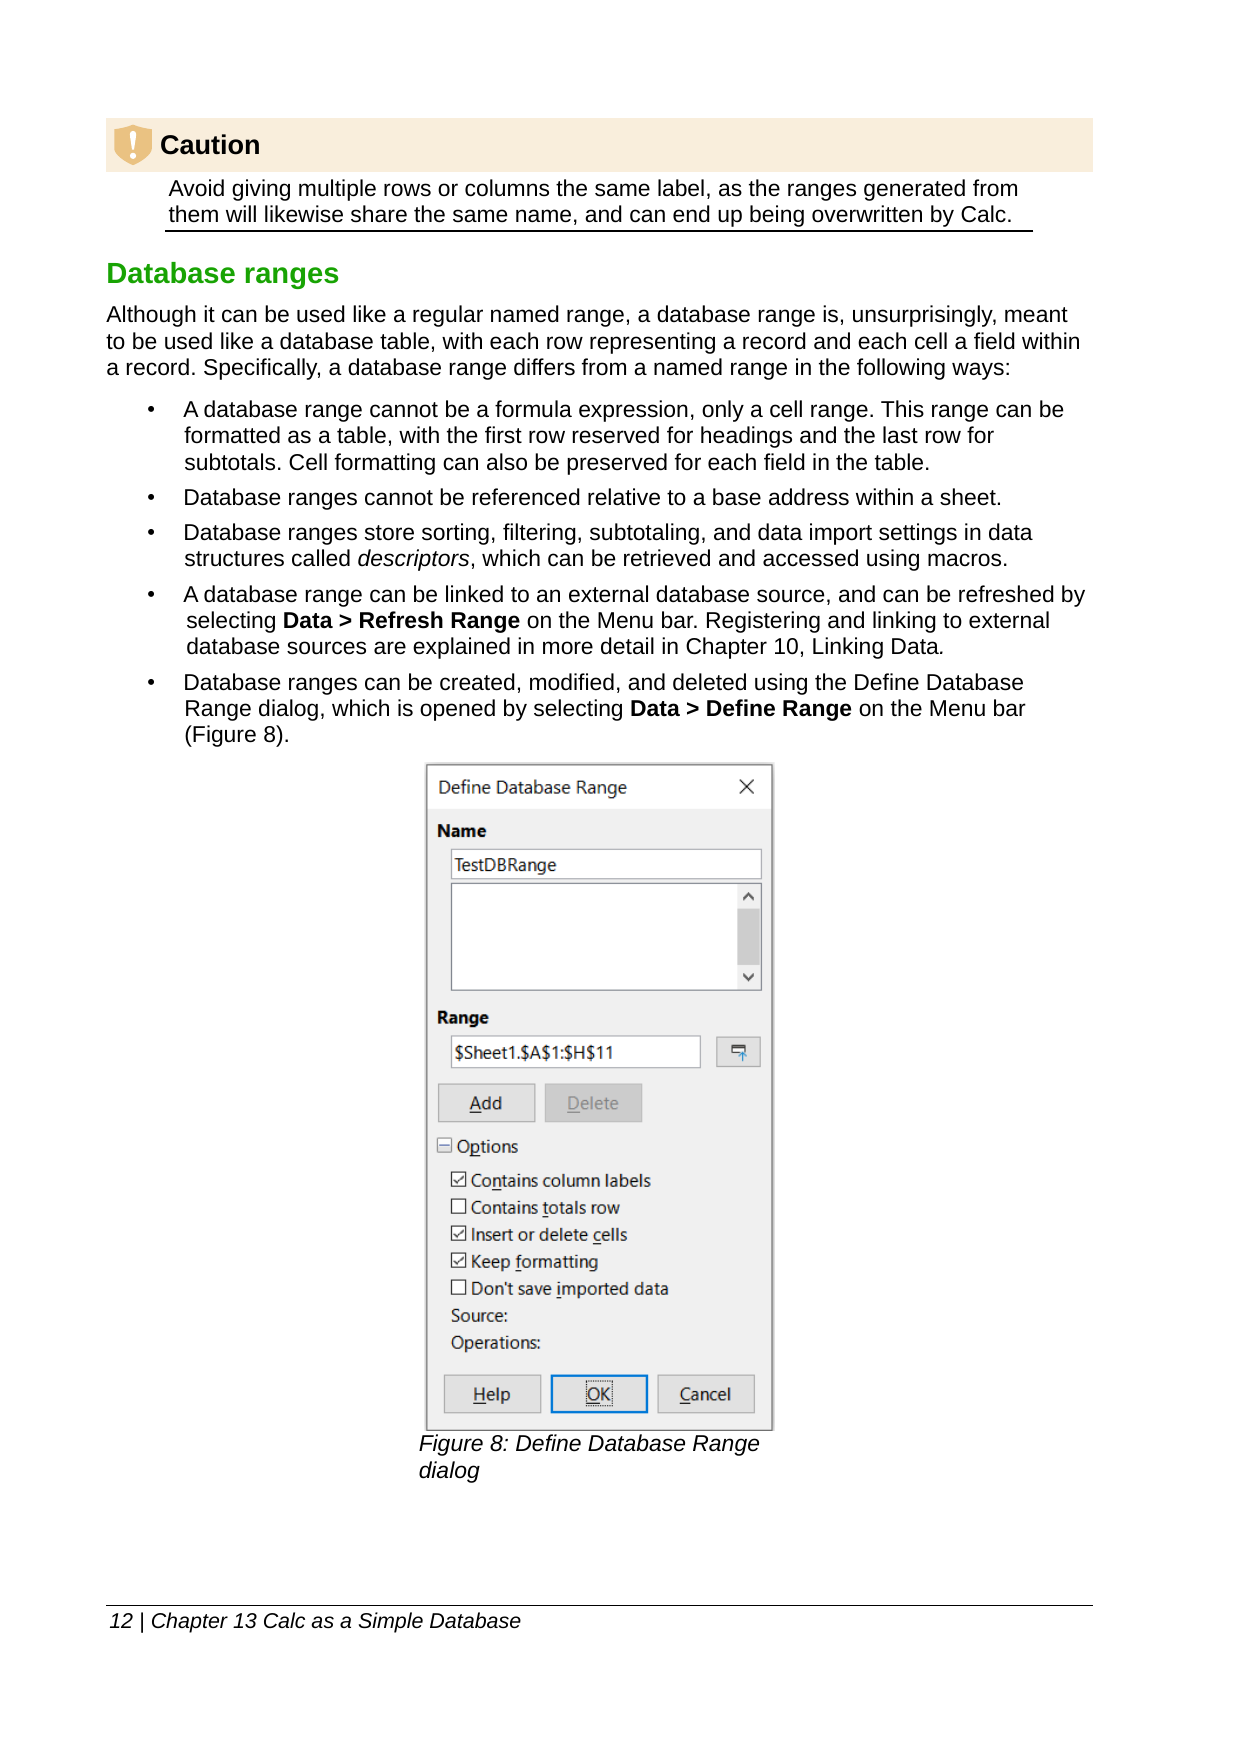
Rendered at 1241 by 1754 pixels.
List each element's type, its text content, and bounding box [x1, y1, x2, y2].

list A database range cannot be a formula expression, only a cell range. This range can be formatted as a table, with the first row reserved for headings and the last row for subtotals. Cell formatting can also be preserved for each field in the table. [144, 393, 1093, 475]
subtitle Caution [106, 118, 1093, 172]
list Database ranges cannot be referenced relative to a base address within a sheet. [144, 481, 1093, 510]
text Although it can be used like a regular named range, a database range is, unsurprisingly, meant to be used like a database table, with each row representing a record and each cell a field within a record. Specifically, a database range differs from a named range in the following ways: [106, 301, 1093, 380]
text Figure 8: Define Database Range dialog [418, 762, 781, 1483]
list A database range can be linked to an external database source, and can be refreshed by selecting Data > Refresh Range on the Menu bar. Registering and linking to external database sources are explained in more detail in Chapter 10, Linking Data. [144, 578, 1093, 659]
list Database ranges store sorting, filtering, subtotaling, and data import settings in data structures called descriptors, which can be retrieved and accessed using macros. [144, 516, 1093, 572]
picture [424, 762, 775, 1431]
subtitle Database ranges [106, 256, 1093, 289]
text Avoid giving multiple rows or columns the same label, as the ranges generated from them will likewise share the same name, and can end up being overwritten by Calc. [165, 172, 1033, 230]
list Database ranges can be created, modified, and deleted using the Define Database Range dialog, which is opened by selecting Data > Define Range on the Menu bar (Figure 8). [144, 666, 1093, 750]
